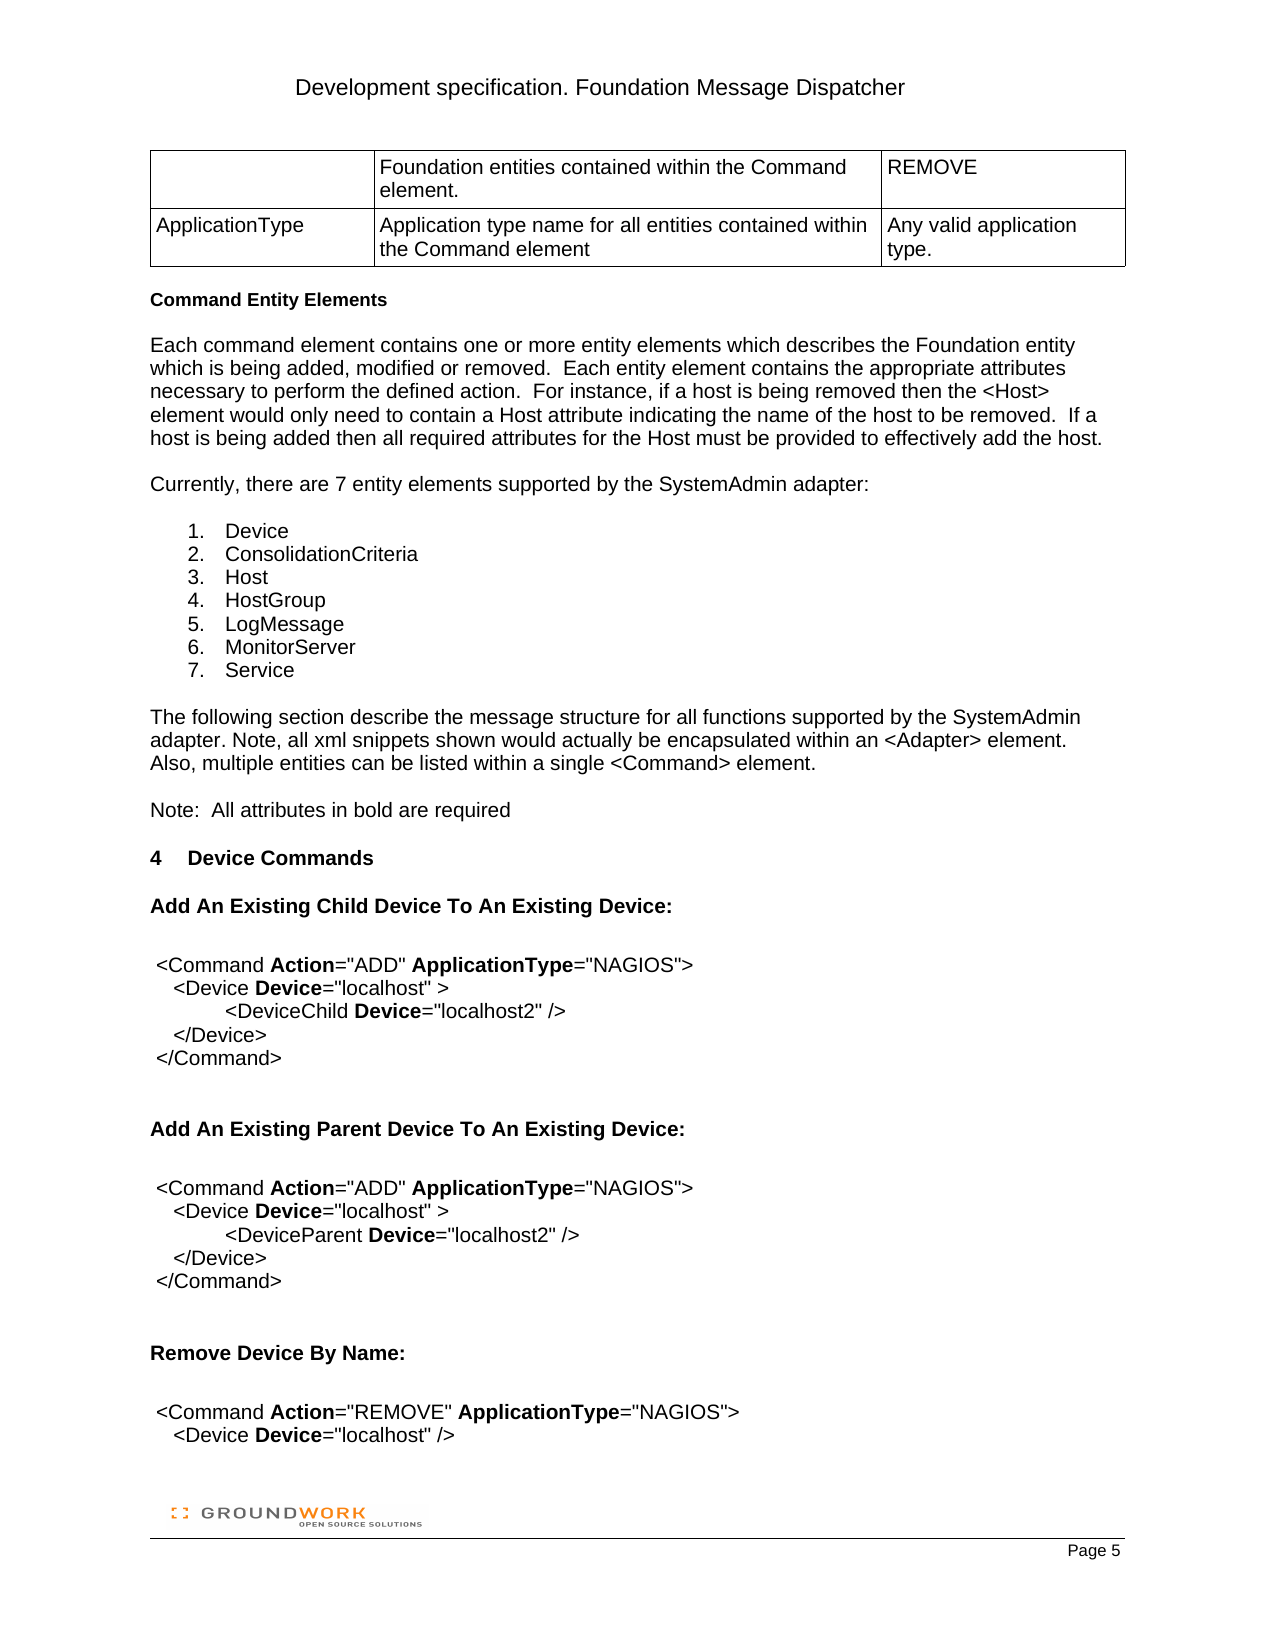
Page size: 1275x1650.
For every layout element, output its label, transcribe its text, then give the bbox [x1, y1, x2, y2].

text <DeviceParent Device="localhost2" /> [150, 1223, 1125, 1247]
text Currently, there are 7 entity elements supported by the SystemAdmin adapter: [150, 473, 1125, 496]
text <Device Device="localhost" > [150, 977, 1125, 1000]
text <Command Action="ADD" ApplicationType="NAGIOS"> [150, 1177, 1125, 1200]
text Each command element contains one or more entity elements which describes the Foundation entity which is being added, modified or removed. Each entity element contains the appropriate attributes necessary to perform the defined action. For instance, if a host is being removed then the <Host> element would only need to contain a Host attribute indicating the name of the host to be removed. If a host is being added then all required attributes for the Host must be provided to effectively add the host. [150, 333, 1125, 450]
text <Command Action="REMOVE" ApplicationType="NAGIOS"> [150, 1400, 1125, 1423]
picture [166, 1504, 429, 1530]
table_cell [151, 151, 374, 208]
subtitle Add An Existing Child Device To An Existing Device: [150, 894, 1125, 918]
text </Command> [150, 1046, 1125, 1070]
text <Command Action="ADD" ApplicationType="NAGIOS"> [150, 953, 1125, 977]
text </Device> [150, 1023, 1125, 1046]
table_cell REMOVE [882, 151, 1125, 208]
text <Device Device="localhost" /> [150, 1423, 1125, 1447]
text </Device> [150, 1247, 1125, 1270]
table_cell Foundation entities contained within the Command element. [375, 151, 881, 208]
text <Device Device="localhost" > [150, 1200, 1125, 1223]
subtitle Device Commands [150, 846, 1125, 869]
list MonitorServer [187, 636, 1125, 659]
list HostGroup [187, 589, 1125, 612]
text The following section describe the message structure for all functions supported by the SystemAdmin adapter. Note, all xml snippets shown would actually be encapsulated within an <Adapter> element. Also, multiple entities can be listed within a single <Command> element. [150, 705, 1125, 775]
text Note: All attributes in bold are required [150, 798, 1125, 821]
table_cell Any valid application type. [882, 209, 1125, 266]
text </Command> [150, 1270, 1125, 1293]
subtitle Remove Device By Name: [150, 1341, 1125, 1364]
table_cell ApplicationType [151, 209, 374, 266]
list Service [187, 659, 1125, 682]
text <DeviceChild Device="localhost2" /> [150, 1000, 1125, 1023]
list Host [187, 566, 1125, 589]
list ConsolidationCriteria [187, 543, 1125, 566]
table_cell Application type name for all entities contained within the Command element [375, 209, 881, 266]
list Device [187, 519, 1125, 543]
subtitle Add An Existing Parent Device To An Existing Device: [150, 1118, 1125, 1141]
list LogMessage [187, 612, 1125, 636]
subtitle Command Entity Elements [150, 289, 1125, 310]
